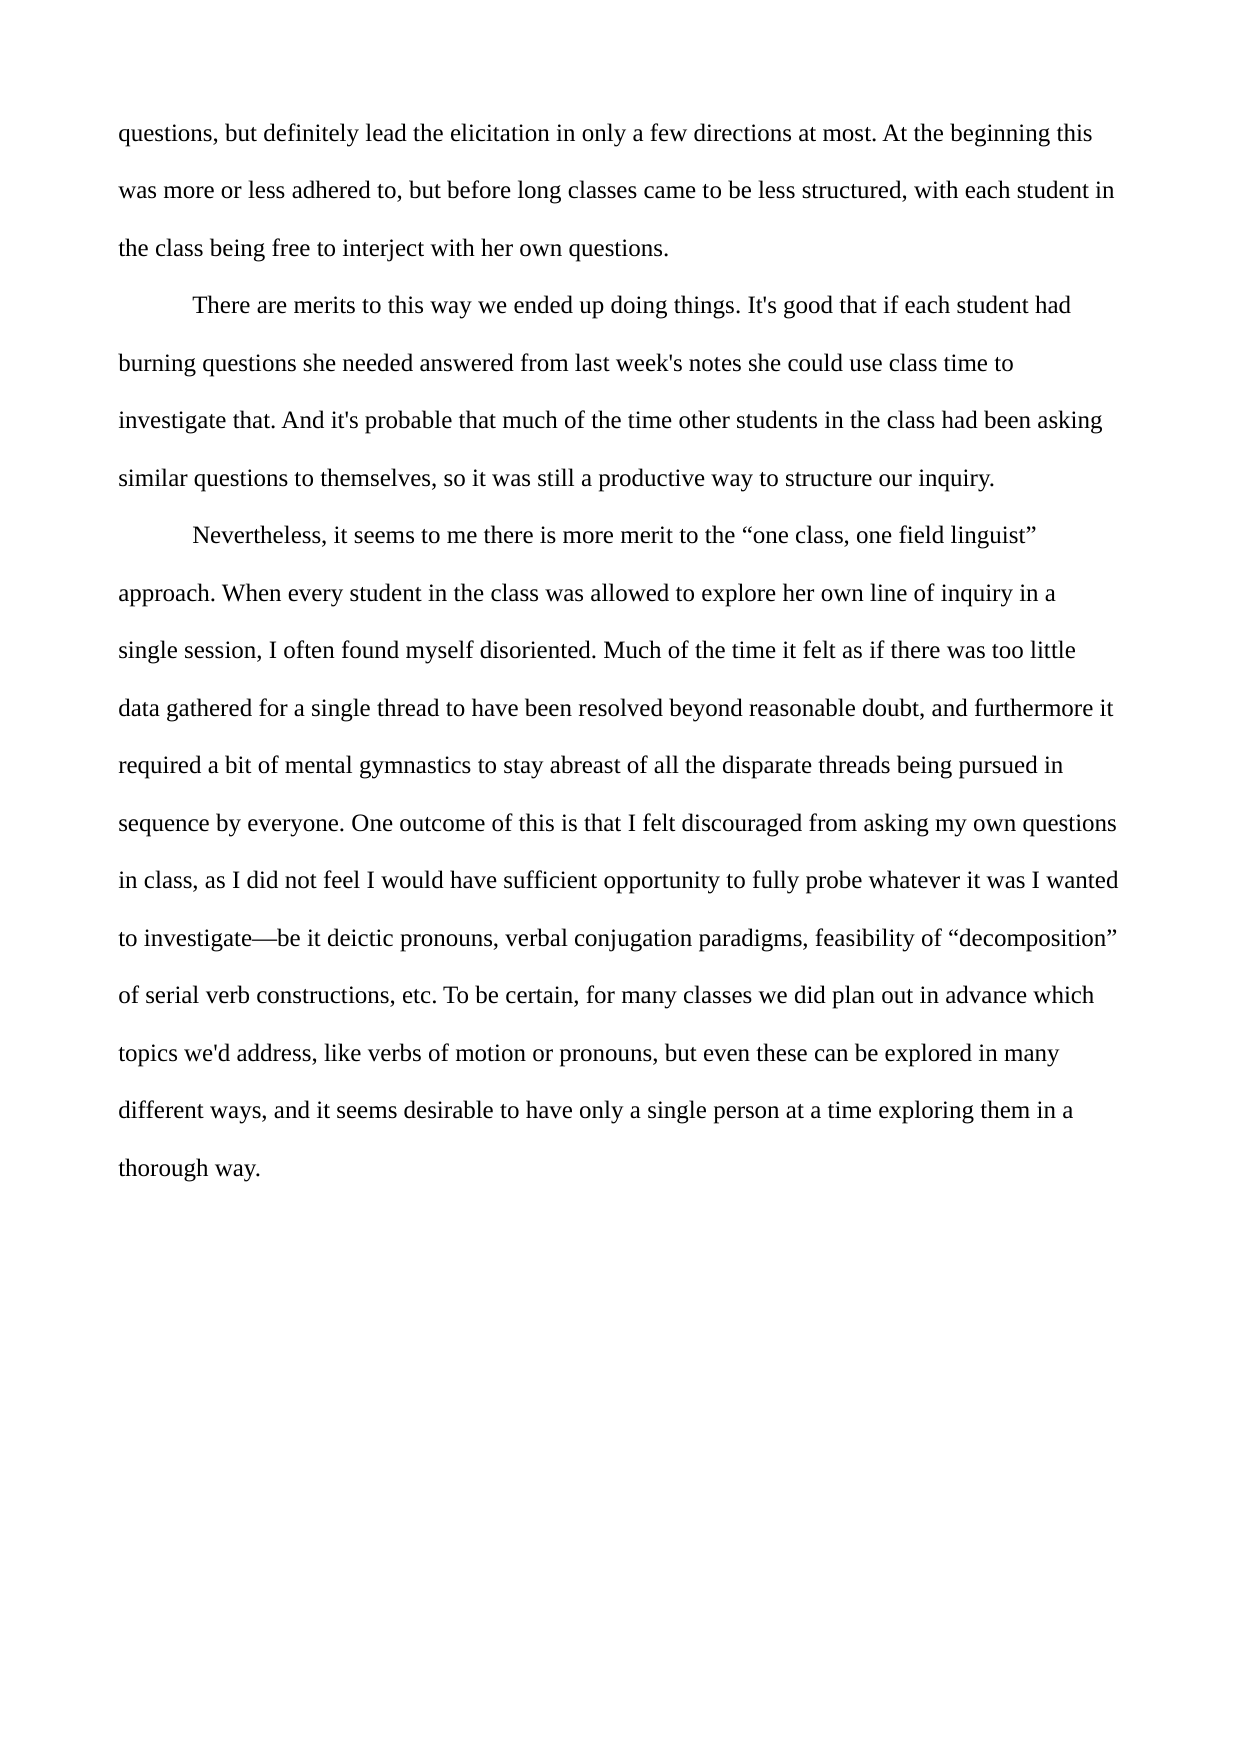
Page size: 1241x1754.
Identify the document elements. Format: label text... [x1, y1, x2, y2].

text questions, but definitely lead the elicitation in only a few directions at most. At the beginning this was more or less adhered to, but before long classes came to be less structured, with each student in the class being free to interject with her own questions. [118, 118, 1122, 262]
text Nevertheless, it seems to me there is more merit to the “one class, one field linguist” approach. When every student in the class was allowed to explore her own line of inquiry in a single session, I often found myself disoriented. Much of the time it felt as if there was too little data gathered for a single thread to have been resolved beyond reasonable doubt, and furthermore it required a bit of mental gymnastics to stay abreast of all the disparate threads being pursued in sequence by everyone. One outcome of this is that I felt discouraged from asking my own questions in class, as I did not feel I would have sufficient opportunity to fully probe whatever it was I wanted to investigate—be it deictic pronouns, verbal conjugation paradigms, feasibility of “decomposition” of serial verb constructions, etc. To be certain, for many classes we did plan out in advance which topics we'd address, like verbs of motion or pronouns, but even these can be explored in many different ways, and it seems desirable to have only a single person at a time exploring them in a thorough way. [118, 521, 1122, 1182]
text There are merits to this way we ended up doing things. It's good that if each student had burning questions she needed answered from last week's notes she could use class time to investigate that. And it's probable that much of the time other students in the class had been asking similar questions to themselves, so it was still a productive way to structure our inquiry. [118, 291, 1122, 492]
